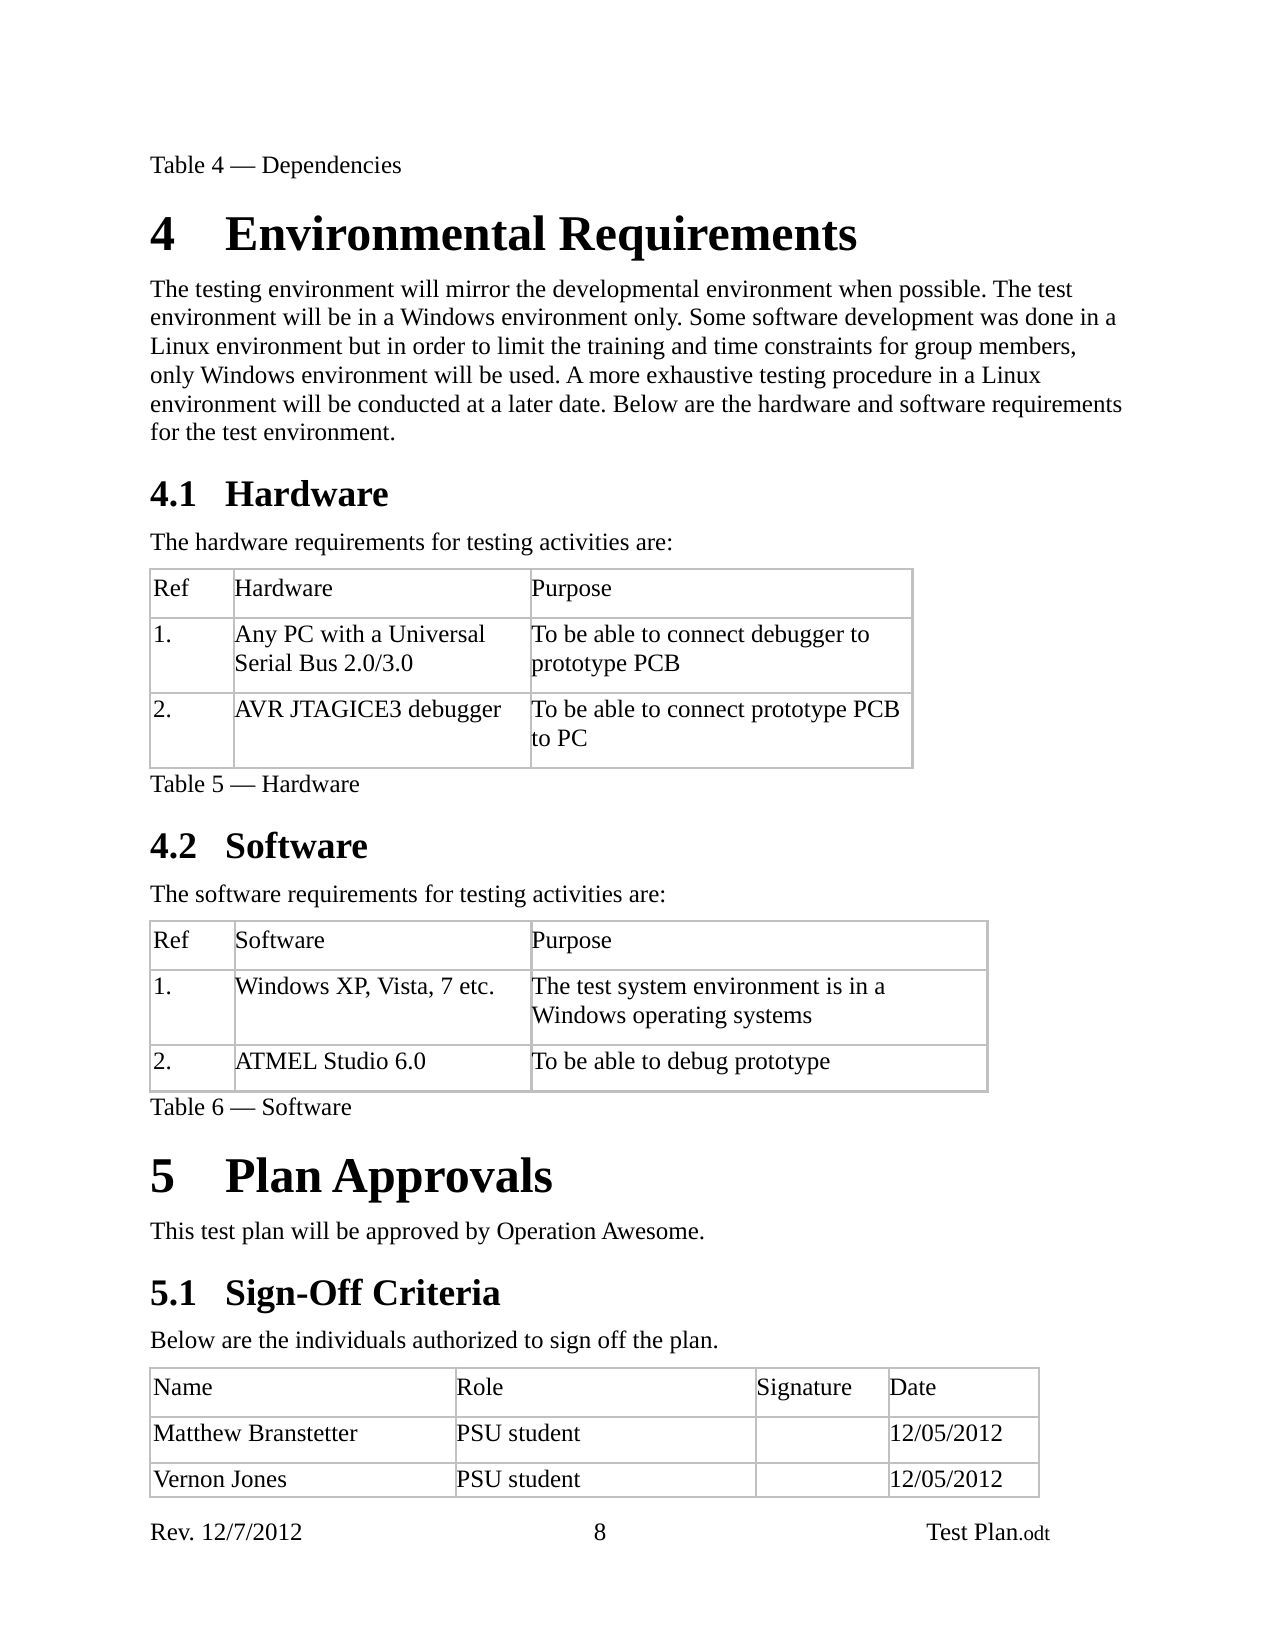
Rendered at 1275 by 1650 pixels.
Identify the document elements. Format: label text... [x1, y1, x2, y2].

text This test plan will be approved by Operation Awesome. [150, 1216, 1125, 1245]
text The software requirements for testing activities are: [150, 879, 1125, 907]
subtitle 5.1 Sign-Off Criteria [150, 1270, 1125, 1313]
table_cell Any PC with a Universal Serial Bus 2.0/3.0 [235, 619, 530, 692]
table_cell The test system environment is in a Windows operating systems [533, 971, 986, 1044]
subtitle 4.2 Software [150, 823, 1125, 866]
table_cell Vernon Jones [151, 1464, 455, 1496]
subtitle 4.1 Hardware [150, 471, 1125, 514]
table_header Signature [757, 1369, 888, 1416]
text Table 6 — Software [150, 1092, 1125, 1121]
table_cell ATMEL Studio 6.0 [236, 1046, 530, 1090]
table_header Ref [151, 922, 234, 969]
table_cell 12/05/2012 [890, 1418, 1038, 1462]
table_header Software [236, 922, 530, 969]
text Table 4 — Dependencies [150, 150, 1125, 179]
table_header Ref [151, 570, 233, 617]
table_header Purpose [532, 570, 911, 617]
table_cell 2. [151, 694, 233, 767]
table_cell 12/05/2012 [890, 1464, 1038, 1496]
table_cell Windows XP, Vista, 7 etc. [236, 971, 530, 1044]
table_cell AVR JTAGICE3 debugger [235, 694, 530, 767]
table_header Name [151, 1369, 455, 1416]
table_cell 2. [151, 1046, 234, 1090]
table_header Hardware [235, 570, 530, 617]
table_cell Matthew Branstetter [151, 1418, 455, 1462]
table_cell 1. [151, 619, 233, 692]
table_cell [757, 1418, 888, 1462]
text The hardware requirements for testing activities are: [150, 527, 1125, 556]
table_cell [757, 1464, 888, 1496]
text Below are the individuals authorized to sign off the plan. [150, 1326, 1125, 1354]
table_cell 1. [151, 971, 234, 1044]
table_cell PSU student [457, 1464, 755, 1496]
table_header Purpose [533, 922, 986, 969]
table_cell PSU student [457, 1418, 755, 1462]
table_cell To be able to debug prototype [533, 1046, 986, 1090]
text The testing environment will mirror the developmental environment when possible. The test environment will be in a Windows environment only. Some software development was done in a Linux environment but in order to limit the training and time constraints for group members, only Windows environment will be used. A more exhaustive testing procedure in a Linux environment will be conducted at a later date. Below are the hardware and software requirements for the test environment. [150, 274, 1125, 446]
subtitle 5 Plan Approvals [150, 1146, 1125, 1204]
table_header Date [890, 1369, 1038, 1416]
text Table 5 — Hardware [150, 769, 1125, 798]
subtitle 4 Environmental Requirements [150, 204, 1125, 261]
table_cell To be able to connect prototype PCB to PC [532, 694, 911, 767]
table_cell To be able to connect debugger to prototype PCB [532, 619, 911, 692]
table_header Role [457, 1369, 755, 1416]
